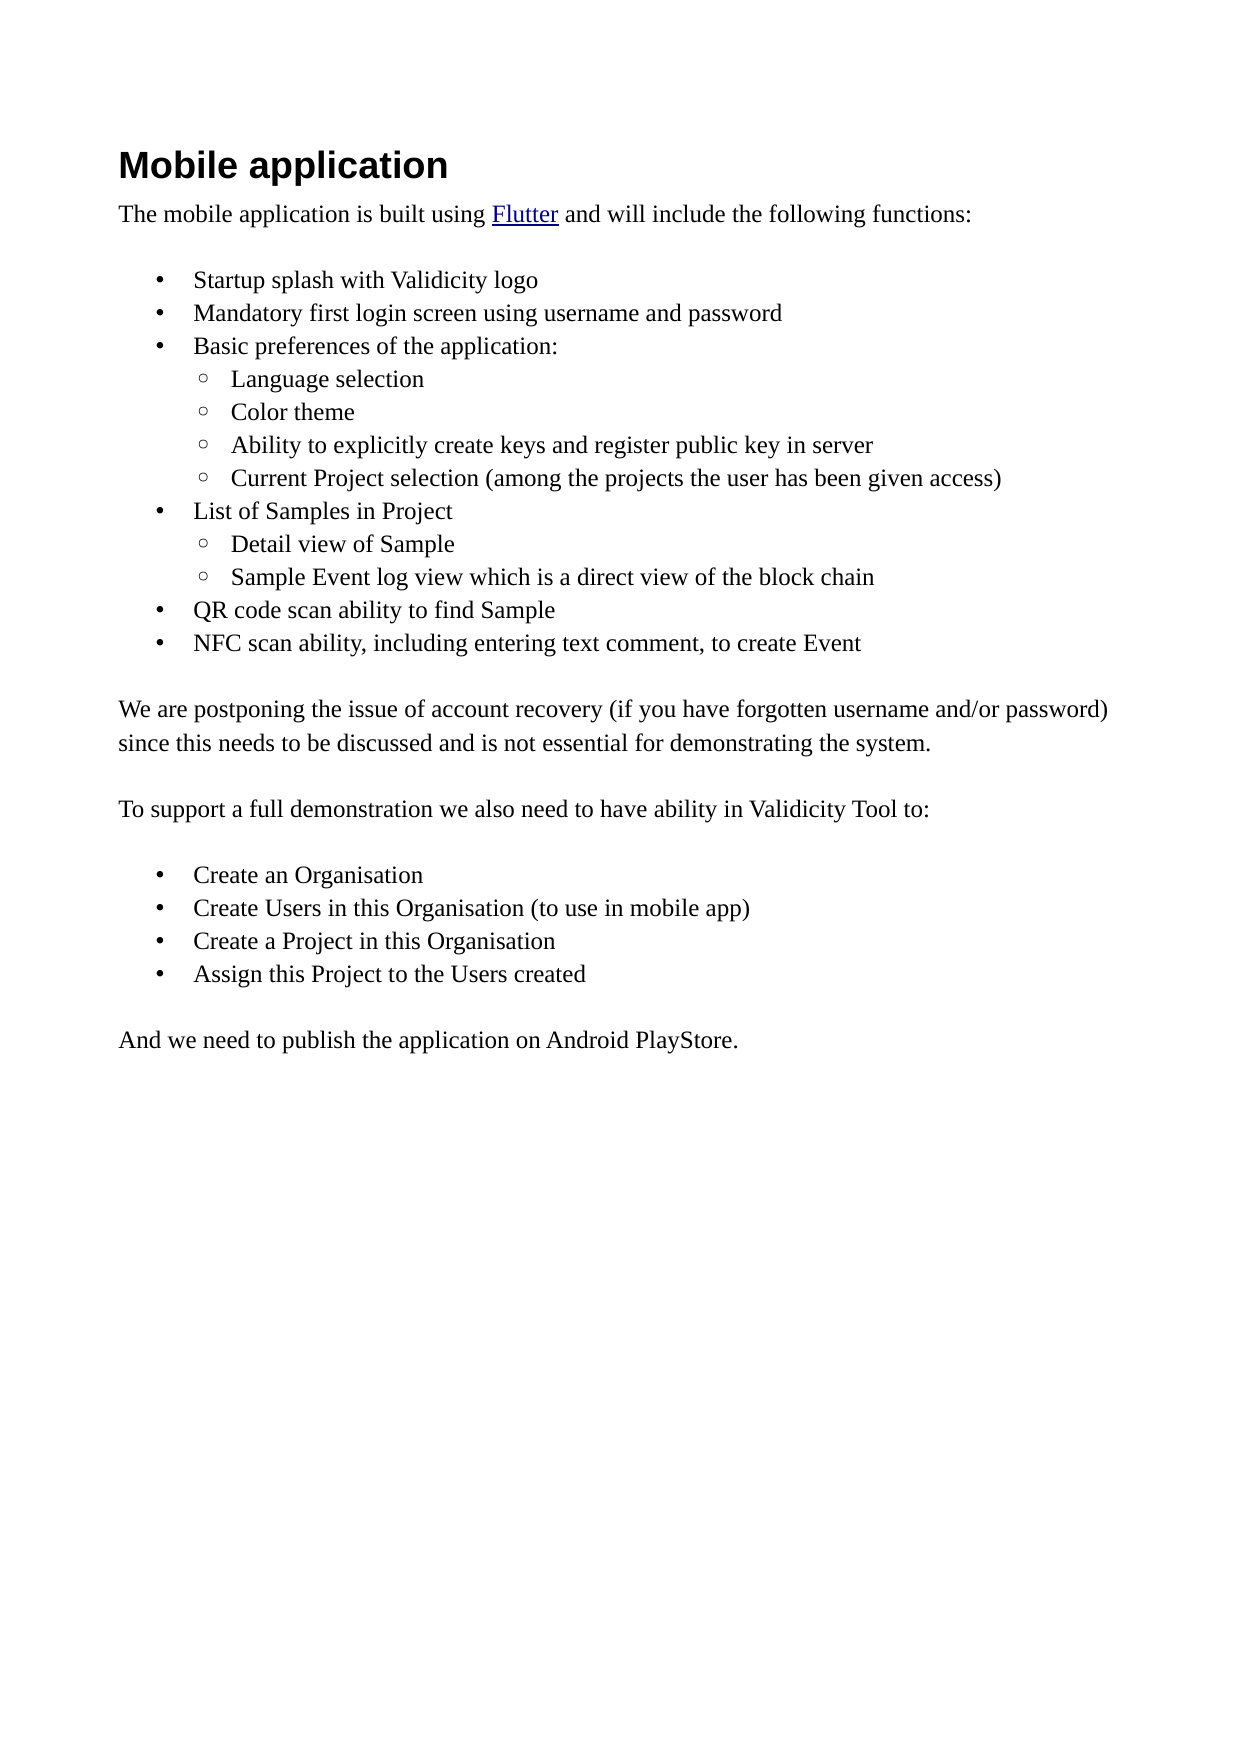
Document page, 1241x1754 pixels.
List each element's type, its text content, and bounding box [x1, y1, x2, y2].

subtitle Mobile application [118, 143, 1122, 187]
subtitle We are postponing the issue of account recovery (if you have forgotten username and/or password) since this needs to be discussed and is not essential for demonstrating the system. [118, 694, 1122, 756]
subtitle Create a Project in this Organisation [156, 926, 1122, 954]
subtitle And we need to publish the application on Android PlayStore. [118, 1025, 1122, 1053]
subtitle The mobile application is built using Flutter and will include the following functions: [118, 199, 1122, 261]
subtitle Assign this Project to the Users created [156, 959, 1122, 987]
subtitle Startup splash with Validicity logo [156, 265, 1122, 294]
subtitle QR code scan ability to find Sample [156, 596, 1122, 624]
subtitle Detail view of Sample [193, 529, 1122, 558]
subtitle Ability to explicitly create keys and register public key in server [193, 430, 1122, 459]
subtitle To support a full demonstration we also need to have ability in Validicity Tool to: [118, 794, 1122, 822]
subtitle Current Project selection (among the projects the user has been given access) [193, 463, 1122, 492]
subtitle List of Samples in Project [156, 496, 1122, 525]
subtitle Color theme [193, 397, 1122, 426]
subtitle Create Users in this Organisation (to use in mobile app) [156, 893, 1122, 921]
subtitle Sample Event log view which is a direct view of the block chain [193, 562, 1122, 591]
subtitle NFC scan ability, including entering text comment, to create Event [156, 628, 1122, 657]
subtitle Language selection [193, 364, 1122, 393]
subtitle Mandatory first login screen using username and password [156, 298, 1122, 327]
subtitle Basic preferences of the application: [156, 331, 1122, 360]
subtitle Create an Organisation [156, 860, 1122, 888]
